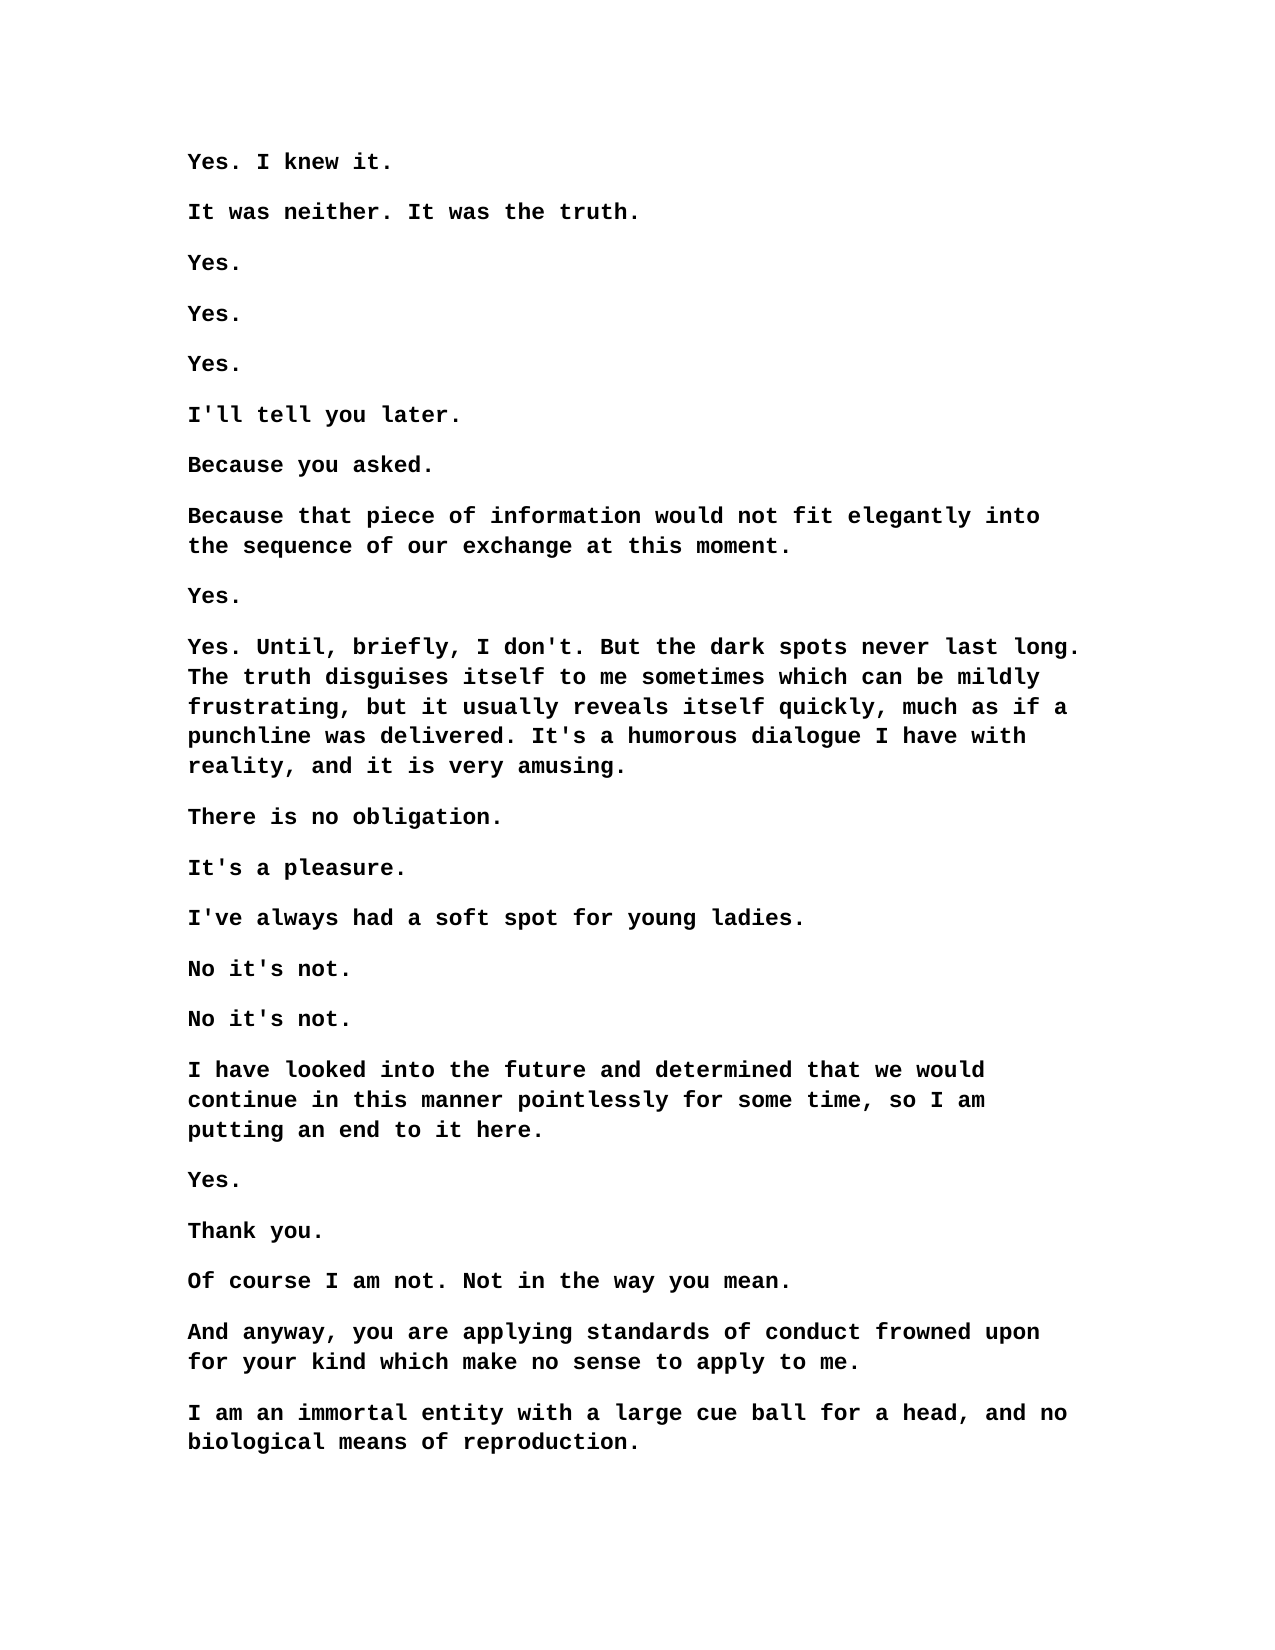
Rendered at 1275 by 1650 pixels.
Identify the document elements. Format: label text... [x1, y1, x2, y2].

text Yes. Until, briefly, I don't. But the dark spots never last long. The truth disguises itself to me sometimes which can be mildly frustrating, but it usually reveals itself quickly, much as if a punchline was delivered. It's a humorous dialogue I have with reality, and it is very amusing. [187, 635, 1087, 781]
text No it's not. [187, 957, 1087, 983]
text No it's not. [187, 1008, 1087, 1034]
text I have looked into the future and determined that we would continue in this manner pointlessly for some time, so I am putting an end to it here. [187, 1058, 1087, 1144]
text Of course I am not. Not in the way you mean. [187, 1270, 1087, 1296]
text Yes. [187, 352, 1087, 378]
text I am an immortal entity with a large cue ball for a head, and no biological means of reproduction. [187, 1401, 1087, 1457]
text It's a pleasure. [187, 856, 1087, 882]
text I've always had a soft spot for young ladies. [187, 906, 1087, 932]
text Because that piece of information would not fit elegantly into the sequence of our exchange at this moment. [187, 504, 1087, 560]
text Thank you. [187, 1219, 1087, 1245]
text Yes. I knew it. [187, 150, 1087, 176]
text Yes. [187, 302, 1087, 328]
text I'll tell you later. [187, 403, 1087, 429]
text Because you asked. [187, 454, 1087, 480]
text Yes. [187, 251, 1087, 277]
text Yes. [187, 585, 1087, 611]
text It was neither. It was the truth. [187, 201, 1087, 227]
text And anyway, you are applying standards of conduct frowned upon for your kind which make no sense to apply to me. [187, 1320, 1087, 1376]
text Yes. [187, 1168, 1087, 1194]
text There is no obligation. [187, 805, 1087, 831]
